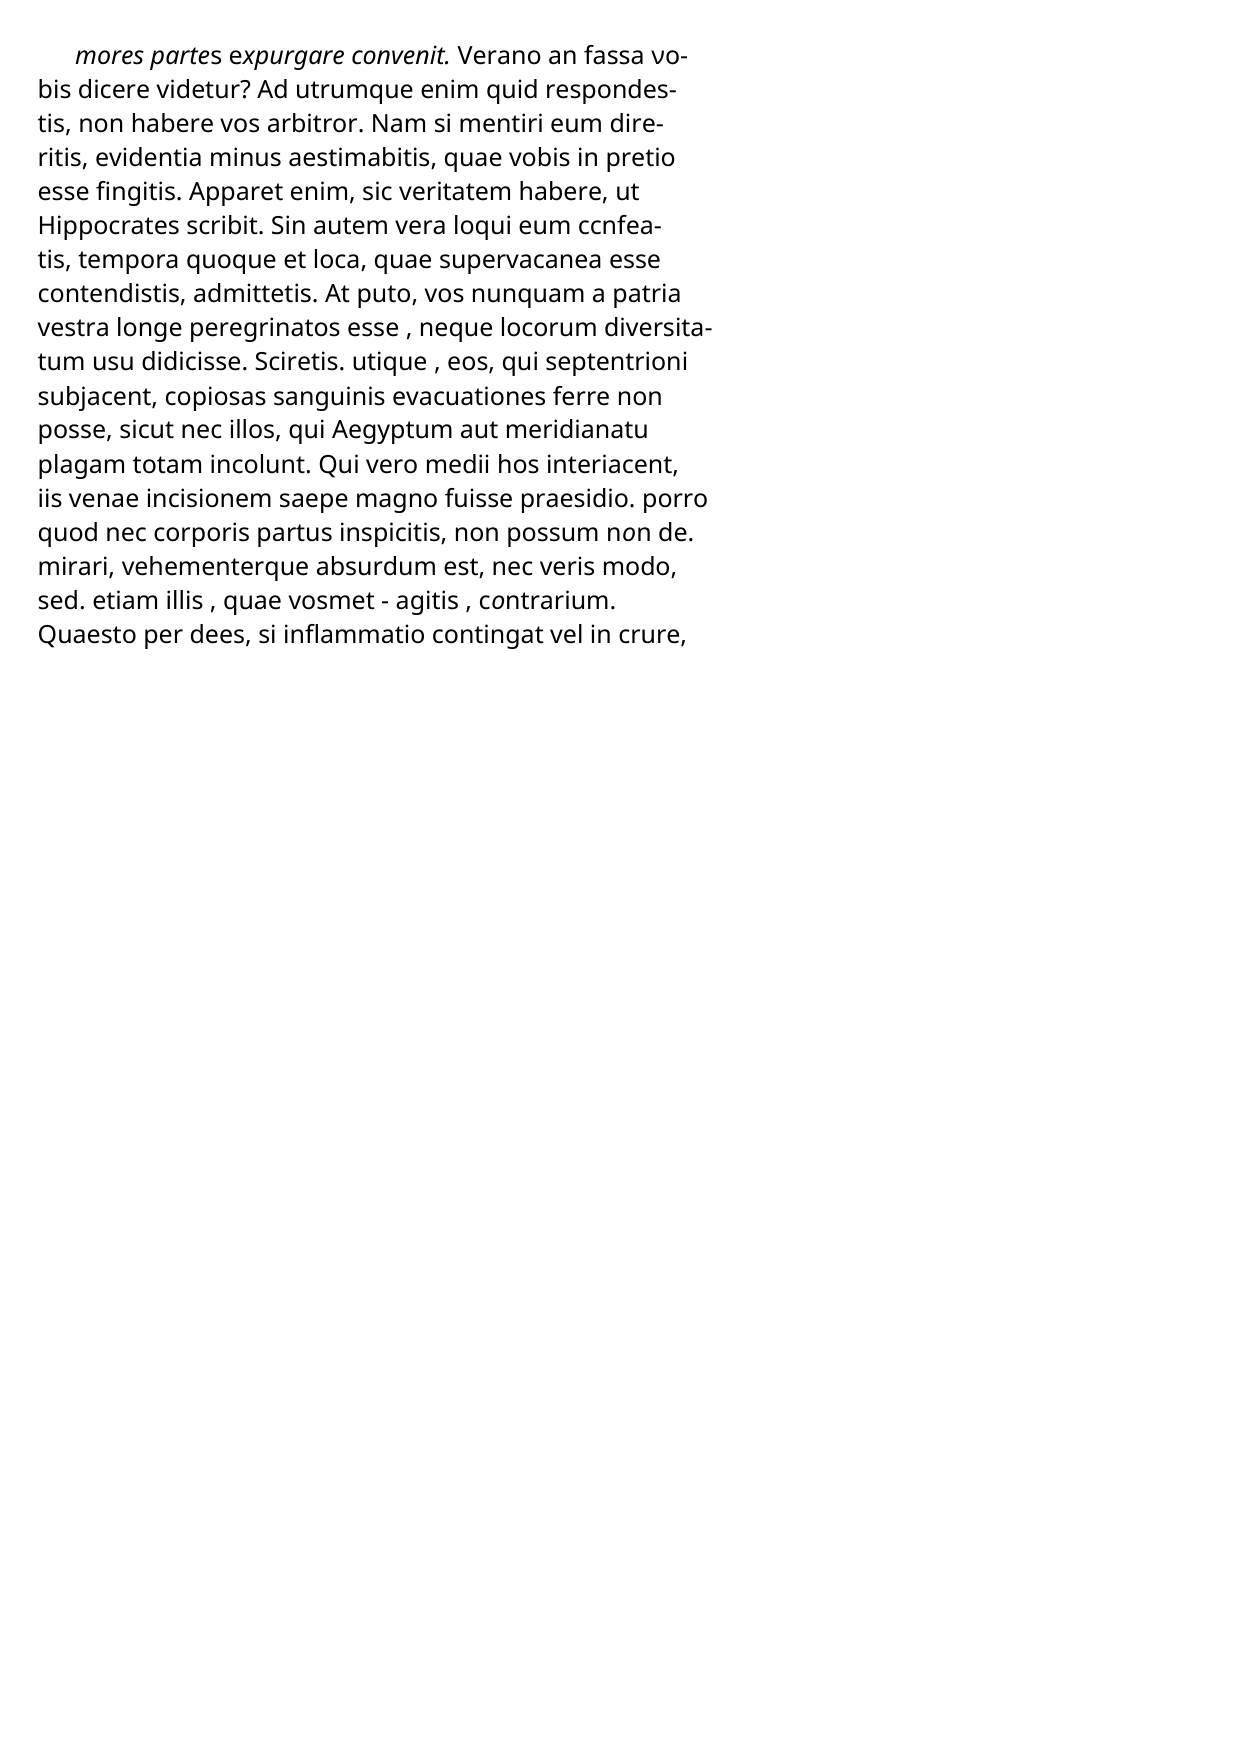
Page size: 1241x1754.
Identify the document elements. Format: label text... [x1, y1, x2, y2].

text mores partes expurgare convenit. Verano an fassa νο- bis dicere videtur? Ad utrumque enim quid respondes- tis, non habere vos arbitror. Nam si mentiri eum dire- ritis, evidentia minus aestimabitis, quae vobis in pretio esse fingitis. Apparet enim, sic veritatem habere, ut Hippocrates scribit. Sin autem vera loqui eum ccnfea- tis, tempora quoque et loca, quae supervacanea esse contendistis, admittetis. At puto, vos nunquam a patria vestra longe peregrinatos esse , neque locorum diversita- tum usu didicisse. Sciretis. utique , eos, qui septentrioni subjacent, copiosas sanguinis evacuationes ferre non posse, sicut nec illos, qui Aegyptum aut meridianatu plagam totam incolunt. Qui vero medii hos interiacent, iis venae incisionem saepe magno fuisse praesidio. porro quod nec corporis partus inspicitis, non possum non de. mirari, vehementerque absurdum est, nec veris modo, sed. etiam illis , quae vosmet - agitis , contrarium. Quaesto per dees, si inflammatio contingat vel in crure, [37, 37, 1203, 651]
